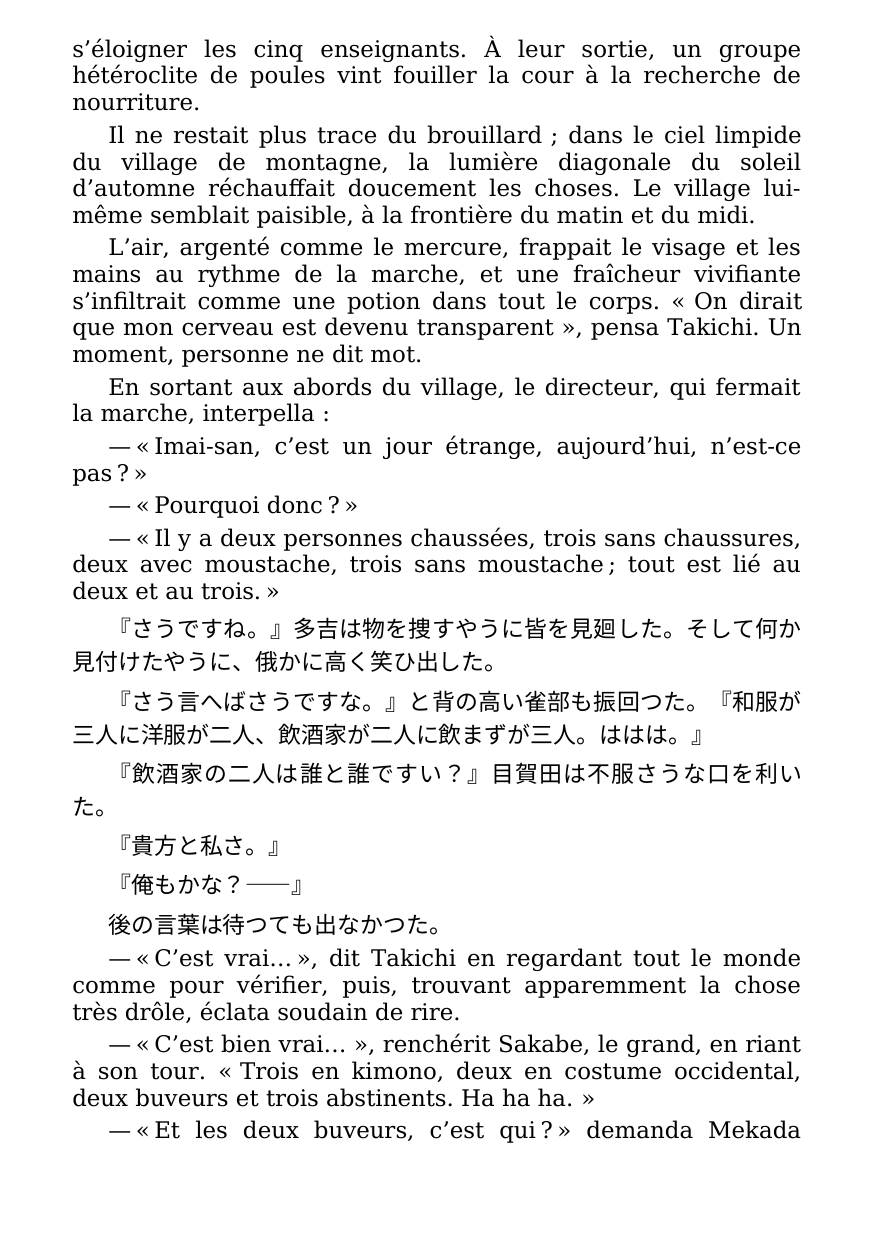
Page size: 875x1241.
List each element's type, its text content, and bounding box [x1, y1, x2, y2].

text 『さうですね。』多吉は物を捜すやうに皆を見廻した。そして何か見付けたやうに、俄かに高く笑ひ出した。 [72, 611, 802, 677]
text 『俺もかな？――』 [72, 867, 802, 901]
text 『飲酒家の二人は誰と誰ですい？』目賀田は不服さうな口を利いた。 [72, 756, 802, 822]
text — « Et les deux buveurs, c’est qui ? » demanda Mekada [72, 1117, 802, 1144]
text s’éloigner les cinq enseignants. À leur sortie, un groupe hétéroclite de poules vint fouiller la cour à la recherche de nourriture. [72, 36, 802, 116]
text 後の言葉は待つても出なかつた。 [72, 906, 802, 940]
text — « Pourquoi donc ? » [72, 492, 802, 519]
text — « C’est bien vrai… », renchérit Sakabe, le grand, en riant à son tour. « Trois en kimono, deux en costume occidental, deux buveurs et trois abstinents. Ha ha ha. » [72, 1032, 802, 1112]
text 『さう言へばさうですな。』と背の高い雀部も振回つた。『和服が三人に洋服が二人、飲酒家が二人に飲まずが三人。ははは。』 [72, 683, 802, 750]
text — « Il y a deux personnes chaussées, trois sans chaussures, deux avec moustache, trois sans moustache ; tout est lié au deux et au trois. » [72, 525, 802, 605]
text — « C’est vrai… », dit Takichi en regardant tout le monde comme pour vérifier, puis, trouvant apparemment la chose très drôle, éclata soudain de rire. [72, 946, 802, 1026]
text L’air, argenté comme le mercure, frappait le visage et les mains au rythme de la marche, et une fraîcheur vivifiante s’infiltrait comme une potion dans tout le corps. « On dirait que mon cerveau est devenu transparent », pensa Takichi. Un moment, personne ne dit mot. [72, 234, 802, 368]
text Il ne restait plus trace du brouillard ; dans le ciel limpide du village de montagne, la lumière diagonale du soleil d’automne réchauffait doucement les choses. Le village lui-même semblait paisible, à la frontière du matin et du midi. [72, 122, 802, 229]
text En sortant aux abords du village, le directeur, qui fermait la marche, interpella : [72, 374, 802, 427]
text — « Imai-san, c’est un jour étrange, aujourd’hui, n’est-ce pas ? » [72, 433, 802, 486]
text 『貴方と私さ。』 [72, 828, 802, 861]
